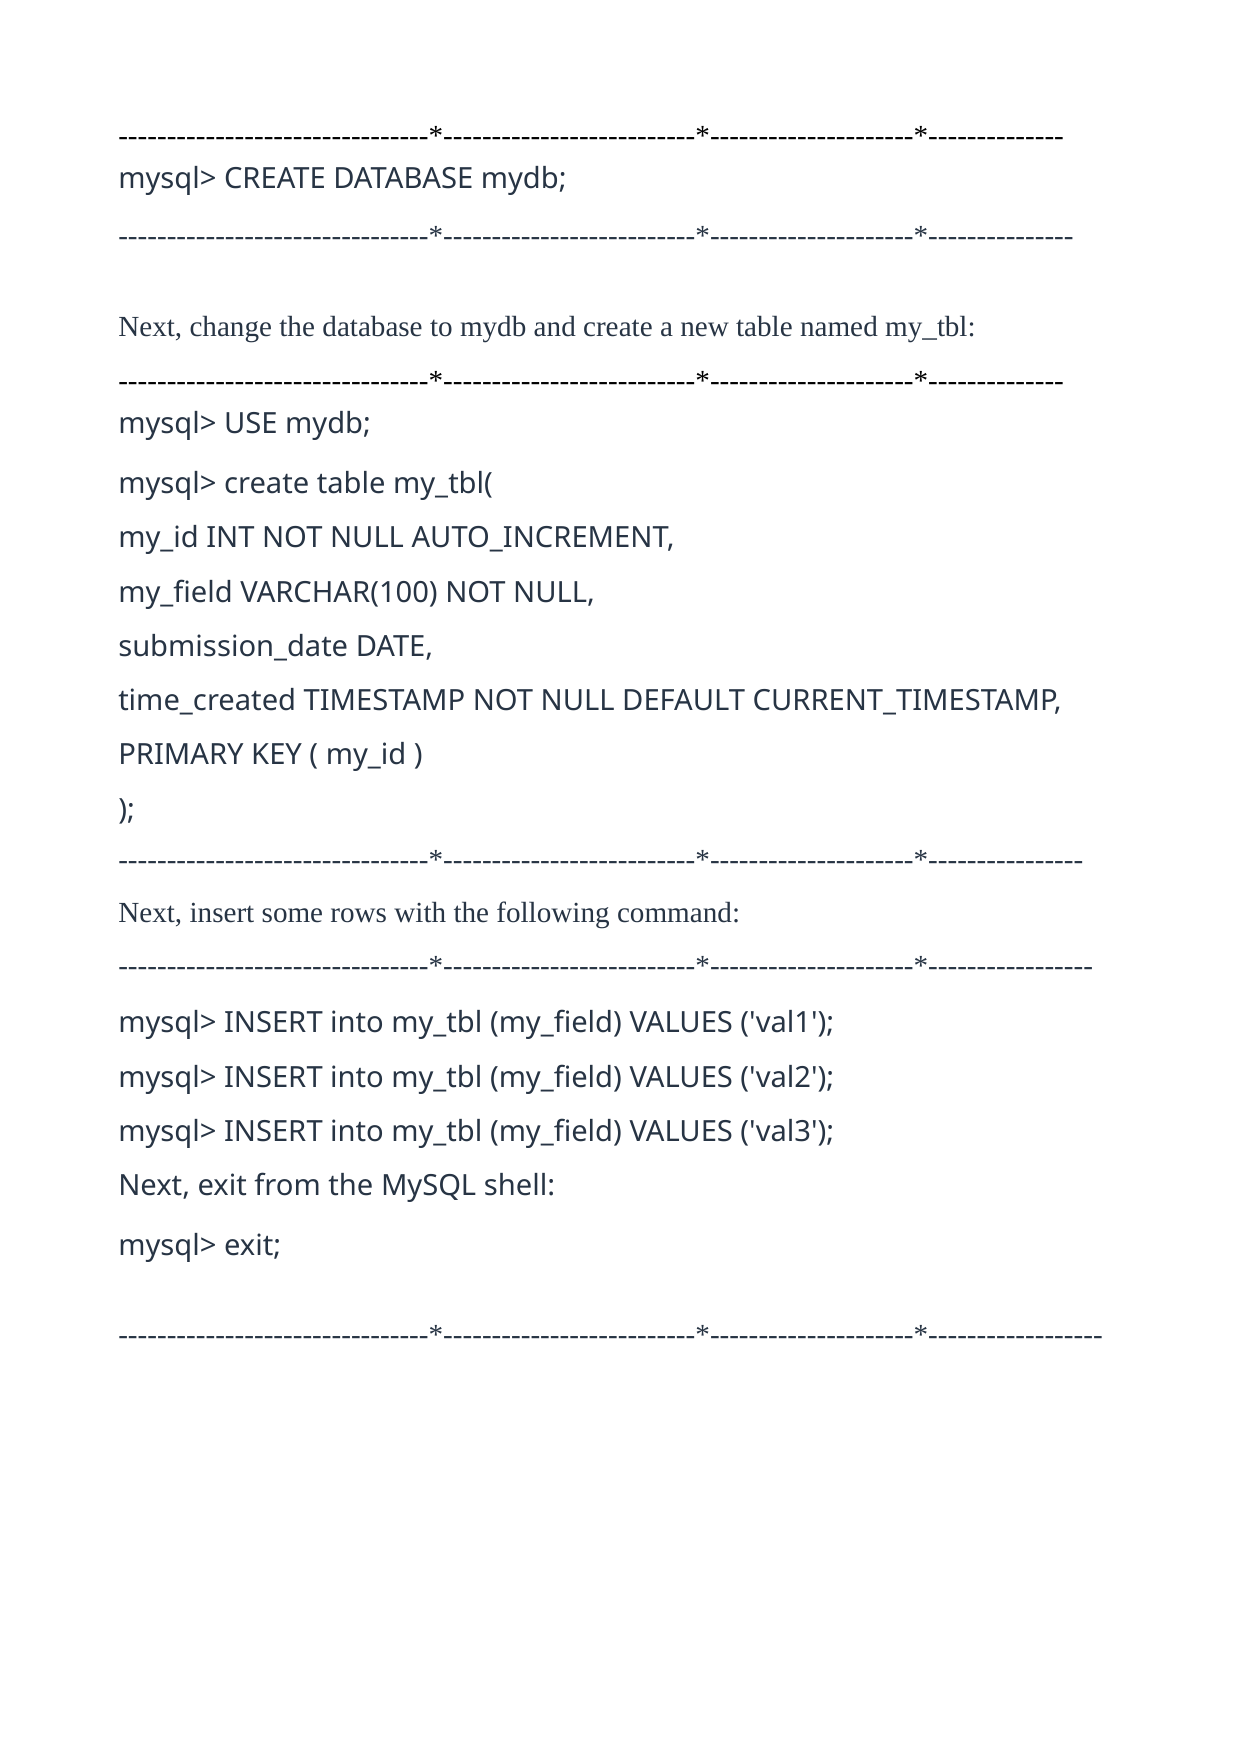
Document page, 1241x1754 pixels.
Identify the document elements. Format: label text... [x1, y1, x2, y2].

text my_field VARCHAR(100) NOT NULL, [118, 571, 1122, 611]
text Next, insert some rows with the following command: [118, 895, 1122, 929]
text submission_date DATE, [118, 625, 1122, 665]
text --------------------------------*--------------------------*---------------------*-------------- mysql> USE mydb; [118, 363, 1122, 442]
text --------------------------------*--------------------------*---------------------*------------------ [118, 1317, 1122, 1351]
text mysql> INSERT into my_tbl (my_field) VALUES ('val1'); [118, 1002, 1122, 1041]
text ); [118, 788, 1122, 828]
text --------------------------------*--------------------------*---------------------*--------------- [118, 218, 1122, 251]
text mysql> INSERT into my_tbl (my_field) VALUES ('val3'); [118, 1110, 1122, 1150]
text PRIMARY KEY ( my_id ) [118, 734, 1122, 773]
text mysql> create table my_tbl( [118, 462, 1122, 502]
text --------------------------------*--------------------------*---------------------*-------------- mysql> CREATE DATABASE mydb; [118, 118, 1122, 197]
text --------------------------------*--------------------------*---------------------*----------------- [118, 948, 1122, 982]
text mysql> exit; [118, 1224, 1122, 1264]
text Next, exit from the MySQL shell: [118, 1164, 1122, 1204]
text mysql> INSERT into my_tbl (my_field) VALUES ('val2'); [118, 1056, 1122, 1096]
text --------------------------------*--------------------------*---------------------*---------------- [118, 842, 1122, 876]
text time_created TIMESTAMP NOT NULL DEFAULT CURRENT_TIMESTAMP, [118, 679, 1122, 719]
text Next, change the database to mydb and create a new table named my_tbl: [118, 271, 1122, 343]
text my_id INT NOT NULL AUTO_INCREMENT, [118, 517, 1122, 556]
